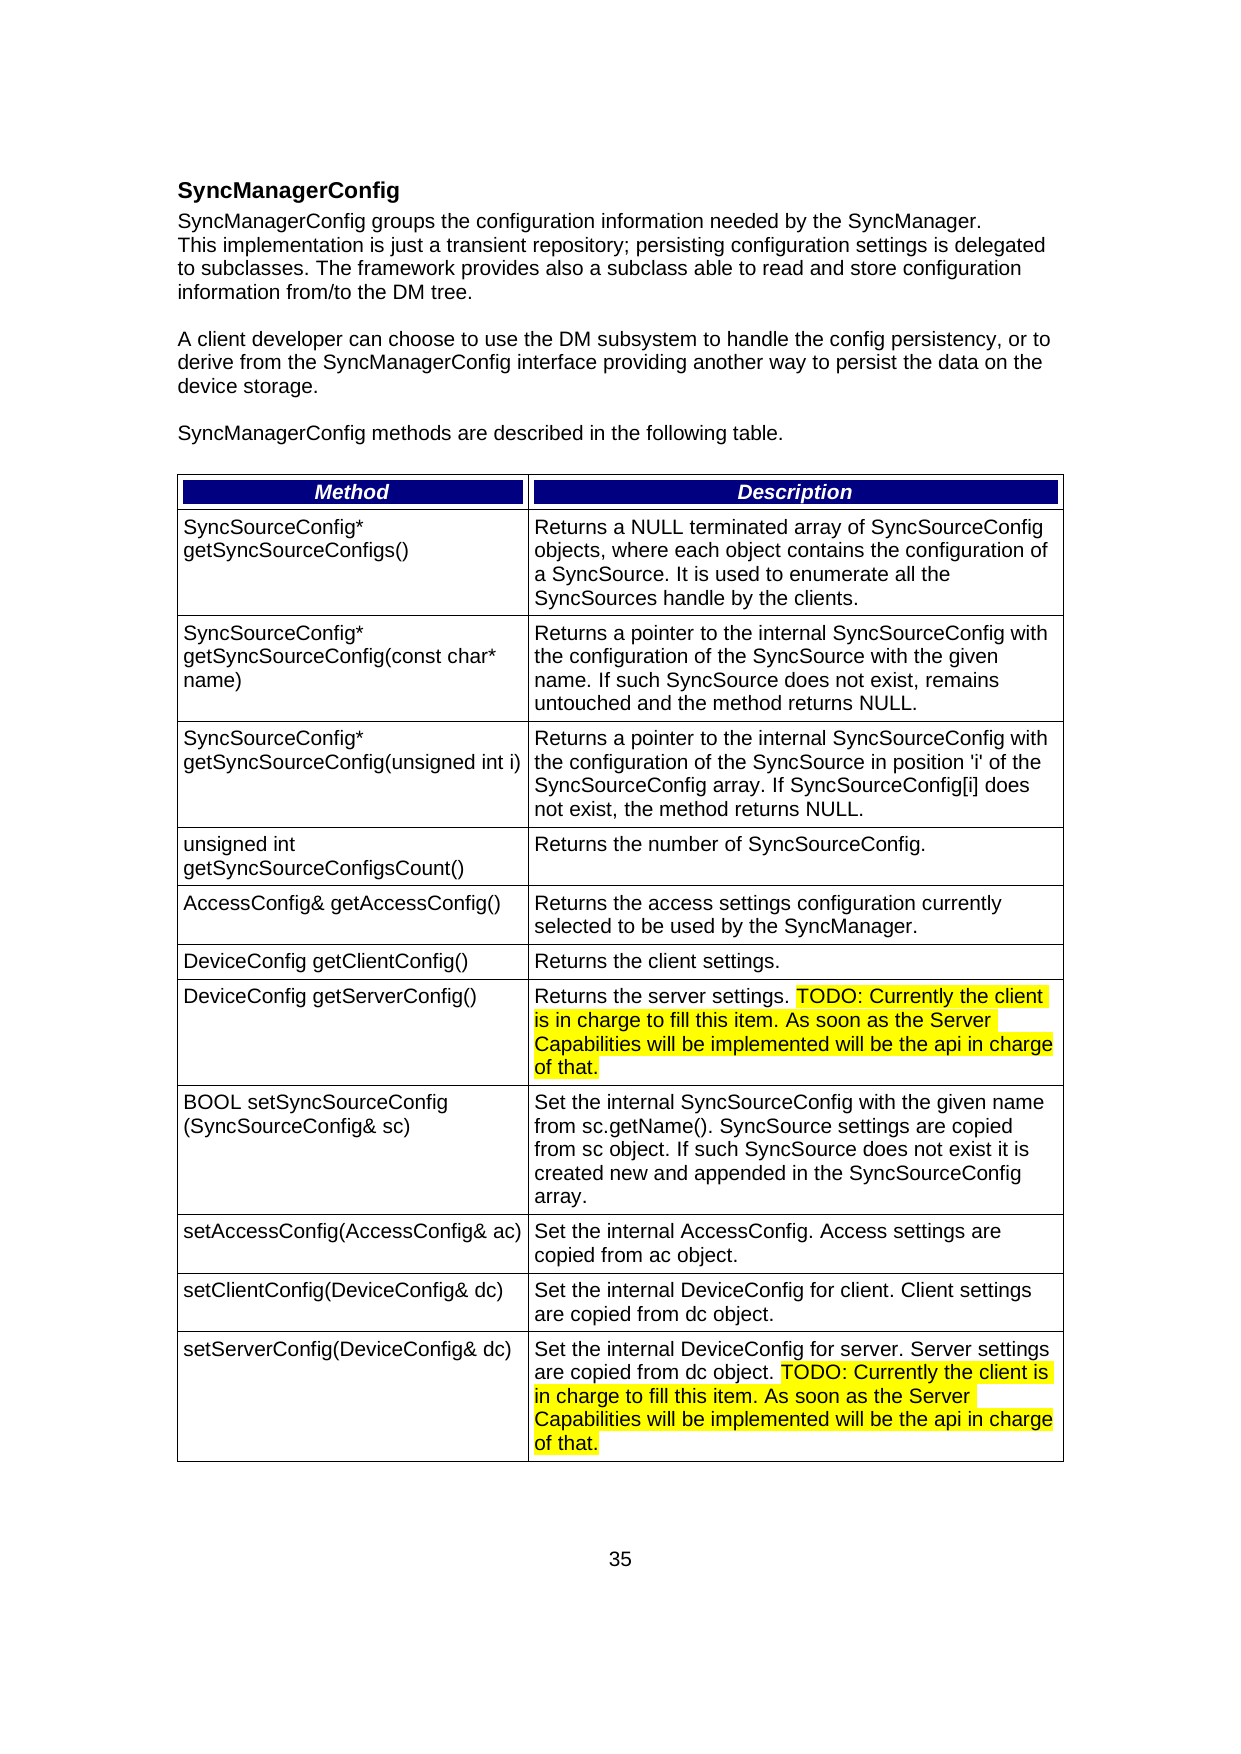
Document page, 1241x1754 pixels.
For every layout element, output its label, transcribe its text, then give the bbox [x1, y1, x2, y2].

table_cell DeviceConfig getServerConfig() [178, 980, 528, 1085]
table_cell Returns the access settings configuration currently selected to be used by the SyncManager. [529, 886, 1063, 944]
table_cell AccessConfig& getAccessConfig() [178, 886, 528, 944]
table_cell Returns a NULL terminated array of SyncSourceConfig objects, where each object contains the configuration of a SyncSource. It is used to enumerate all the SyncSources handle by the clients. [529, 510, 1063, 615]
table_cell SyncSourceConfig* getSyncSourceConfig(unsigned int i) [178, 722, 528, 827]
table_cell setAccessConfig(AccessConfig& ac) [178, 1215, 528, 1273]
table_cell Returns the client settings. [529, 945, 1063, 979]
table_cell Set the internal AccessConfig. Access settings are copied from ac object. [529, 1215, 1063, 1273]
table_cell DeviceConfig getClientConfig() [178, 945, 528, 979]
table_cell setServerConfig(DeviceConfig& dc) [178, 1332, 528, 1461]
table_cell SyncSourceConfig* getSyncSourceConfig(const char* name) [178, 616, 528, 721]
table_cell setClientConfig(DeviceConfig& dc) [178, 1274, 528, 1331]
table_header Method [178, 475, 528, 509]
table_cell Set the internal DeviceConfig for client. Client settings are copied from dc object. [529, 1274, 1063, 1331]
subtitle SyncManagerConfig [177, 177, 1063, 203]
table_cell Set the internal DeviceConfig for server. Server settings are copied from dc object. TODO: Currently the client is in charge to fill this item. As soon as the Server Capabilities will be implemented will be the api in charge of that. [529, 1332, 1063, 1461]
table_cell Set the internal SyncSourceConfig with the given name from sc.getName(). SyncSource settings are copied from sc object. If such SyncSource does not exist it is created new and appended in the SyncSourceConfig array. [529, 1086, 1063, 1214]
table_cell Returns the server settings. TODO: Currently the client is in charge to fill this item. As soon as the Server Capabilities will be implemented will be the api in charge of that. [529, 980, 1063, 1085]
text This implementation is just a transient repository; persisting configuration settings is delegated to subclasses. The framework provides also a subclass able to read and store configuration information from/to the DM tree. [177, 233, 1063, 304]
text A client developer can choose to use the DM subsystem to handle the config persistency, or to derive from the SyncManagerConfig interface providing another way to persist the data on the device storage. [177, 327, 1063, 398]
table_cell SyncSourceConfig* getSyncSourceConfigs() [178, 510, 528, 615]
table_cell BOOL setSyncSourceConfig (SyncSourceConfig& sc) [178, 1086, 528, 1214]
table_cell Returns a pointer to the internal SyncSourceConfig with the configuration of the SyncSource in position 'i' of the SyncSourceConfig array. If SyncSourceConfig[i] does not exist, the method returns NULL. [529, 722, 1063, 827]
text SyncManagerConfig groups the configuration information needed by the SyncManager. [177, 209, 1063, 233]
table_cell Returns the number of SyncSourceConfig. [529, 828, 1063, 885]
table_header Description [529, 475, 1063, 509]
text SyncManagerConfig methods are described in the following table. [177, 421, 1063, 445]
table_cell Returns a pointer to the internal SyncSourceConfig with the configuration of the SyncSource with the given name. If such SyncSource does not exist, remains untouched and the method returns NULL. [529, 616, 1063, 721]
table_cell unsigned int getSyncSourceConfigsCount() [178, 828, 528, 885]
